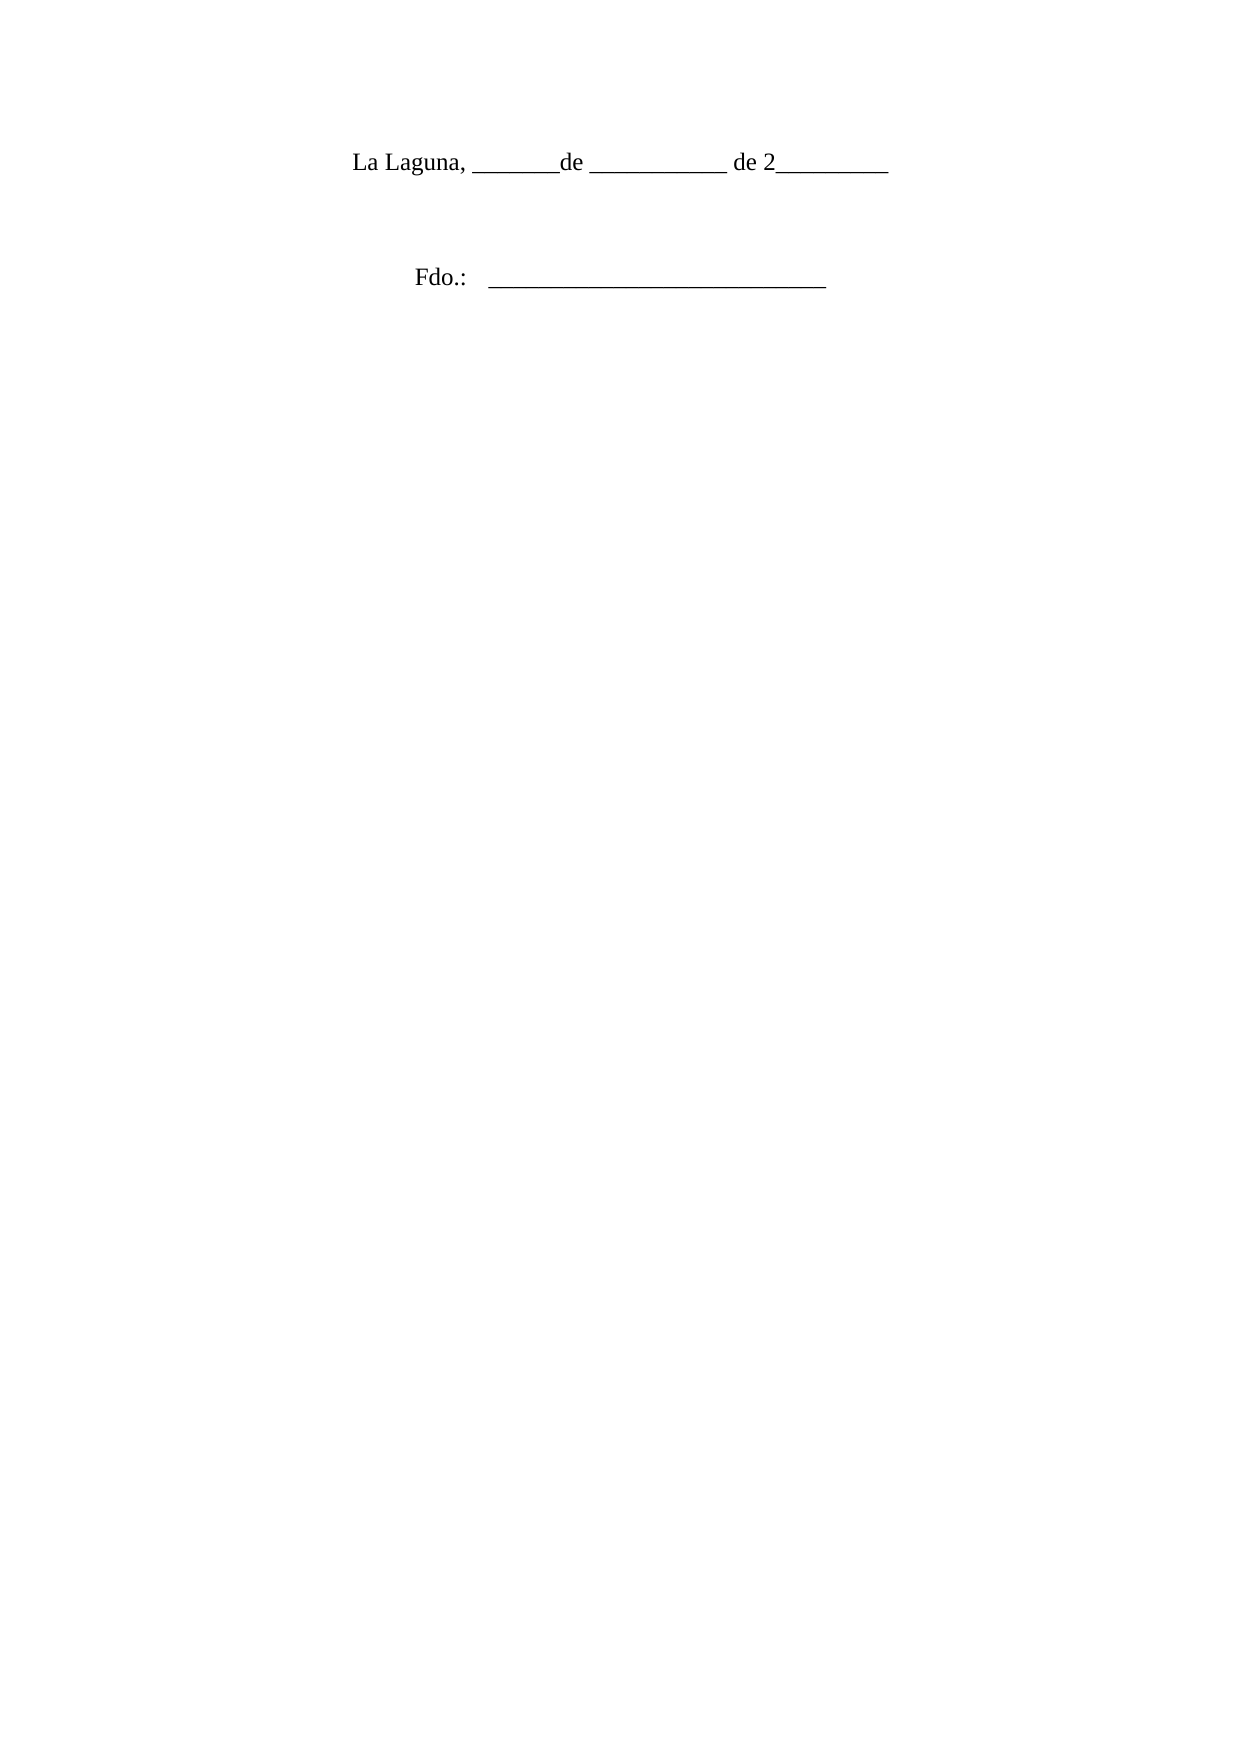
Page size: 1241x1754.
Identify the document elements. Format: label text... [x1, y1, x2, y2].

text Fdo.: ___________________________ [118, 262, 1122, 291]
text La Laguna, _______de ___________ de 2_________ [118, 147, 1122, 176]
